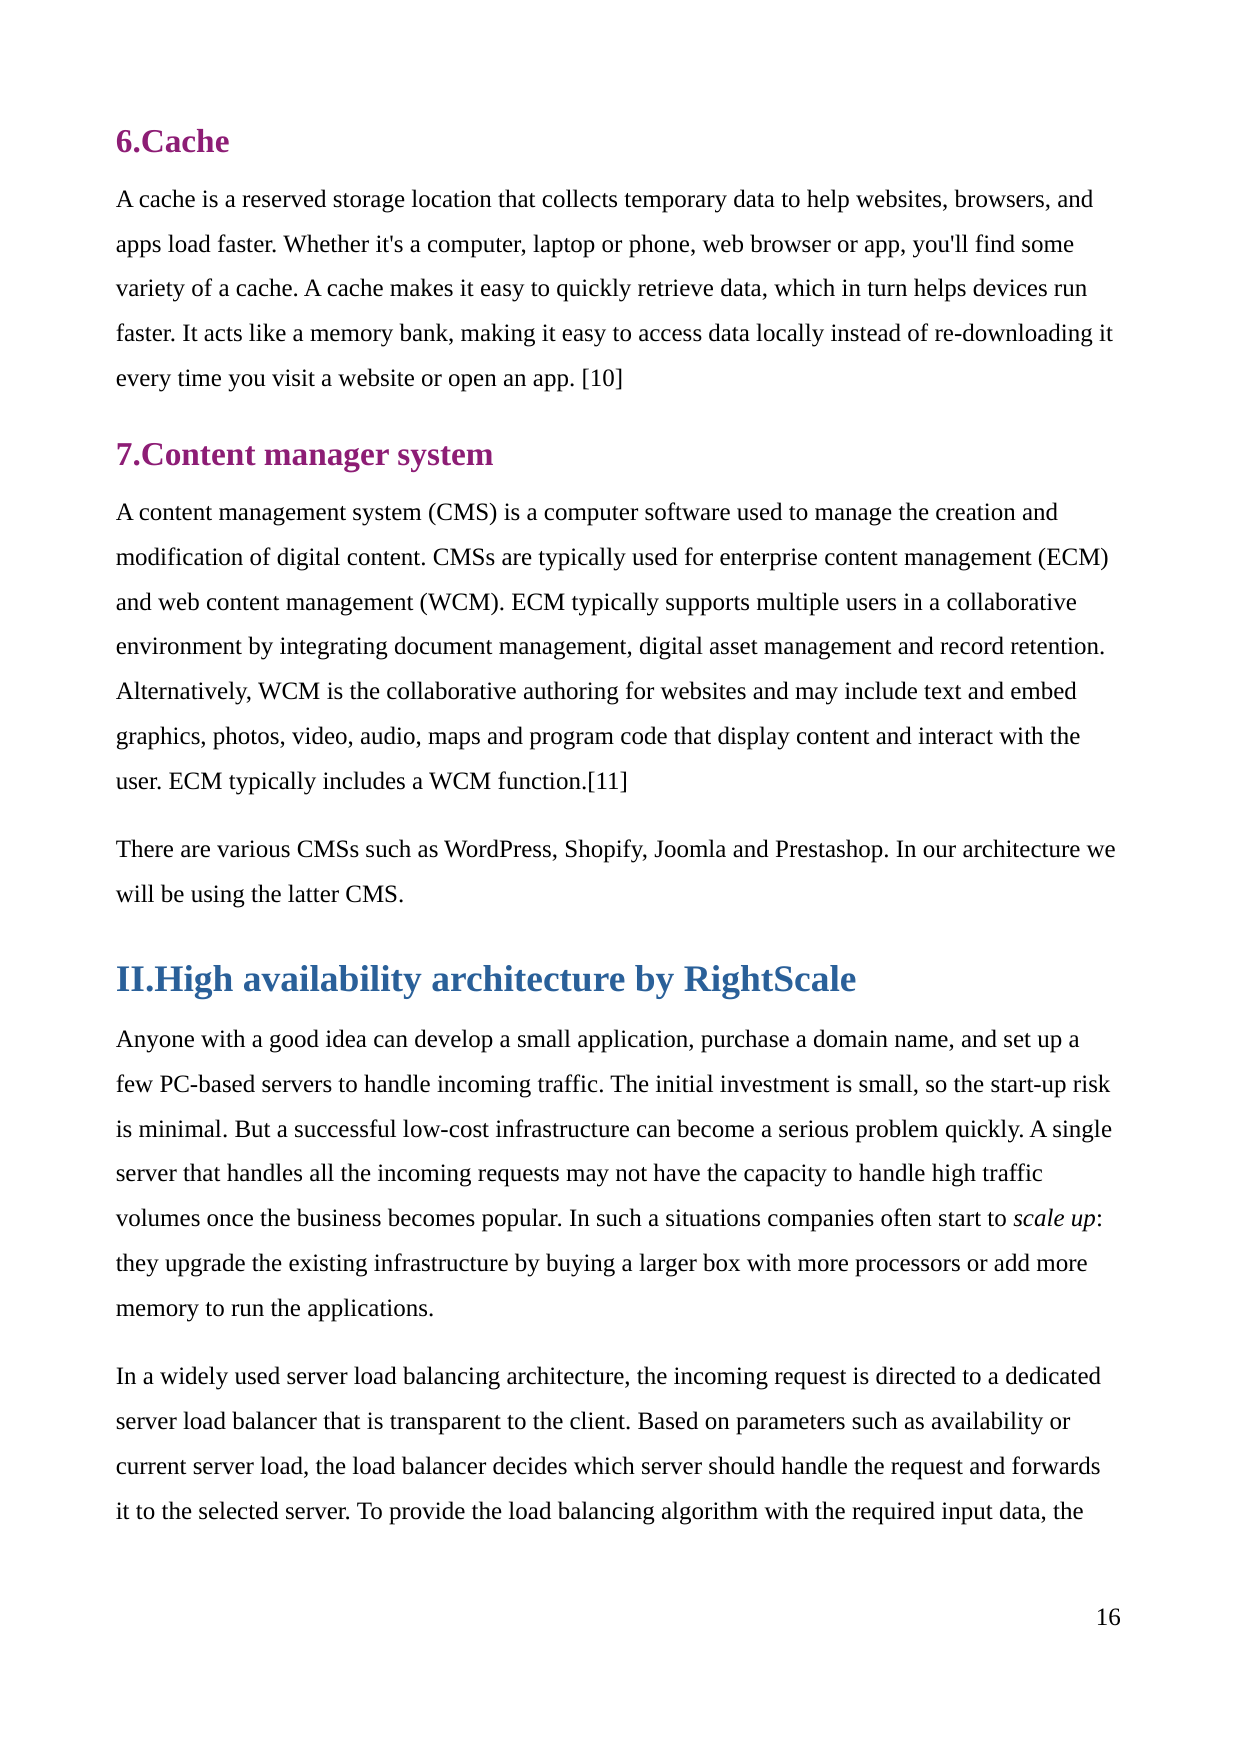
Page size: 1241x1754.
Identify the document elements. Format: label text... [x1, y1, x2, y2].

list Anyone with a good idea can develop a small application, purchase a domain name, and set up a few PC-based servers to handle incoming traffic. The initial investment is small, so the start-up risk is minimal. But a successful low-cost infrastructure can become a serious problem quickly. A single server that handles all the incoming requests may not have the capacity to handle high traffic volumes once the business becomes popular. In such a situations companies often start to scale up: they upgrade the existing infrastructure by buying a larger box with more processors or add more memory to run the applications. [116, 1024, 1118, 1322]
subtitle II.High availability architecture by RightScale [116, 957, 1120, 1000]
text There are various CMSs such as WordPress, Shopify, Joomla and Prestashop. In our architecture we will be using the latter CMS. [116, 834, 1120, 908]
list In a widely used server load balancing architecture, the incoming request is directed to a dedicated server load balancer that is transparent to the client. Based on parameters such as availability or current server load, the load balancer decides which server should handle the request and forwards it to the selected server. To provide the load balancing algorithm with the required input data, the [116, 1361, 1118, 1524]
subtitle 6.Cache [116, 121, 1120, 159]
subtitle 7.Content manager system [116, 434, 1120, 473]
text A content management system (CMS) is a computer software used to manage the creation and modification of digital content. CMSs are typically used for enterprise content management (ECM) and web content management (WCM). ECM typically supports multiple users in a collaborative environment by integrating document management, digital asset management and record retention. Alternatively, WCM is the collaborative authoring for websites and may include text and embed graphics, photos, video, audio, maps and program code that display content and interact with the user. ECM typically includes a WCM function.[11] [116, 497, 1120, 794]
text A cache is a reserved storage location that collects temporary data to help websites, browsers, and apps load faster. Whether it's a computer, laptop or phone, web browser or app, you'll find some variety of a cache. A cache makes it easy to quickly retrieve data, which in turn helps devices run faster. It acts like a memory bank, making it easy to access data locally instead of re-downloading it every time you visit a website or open an app. [10] [116, 184, 1120, 392]
